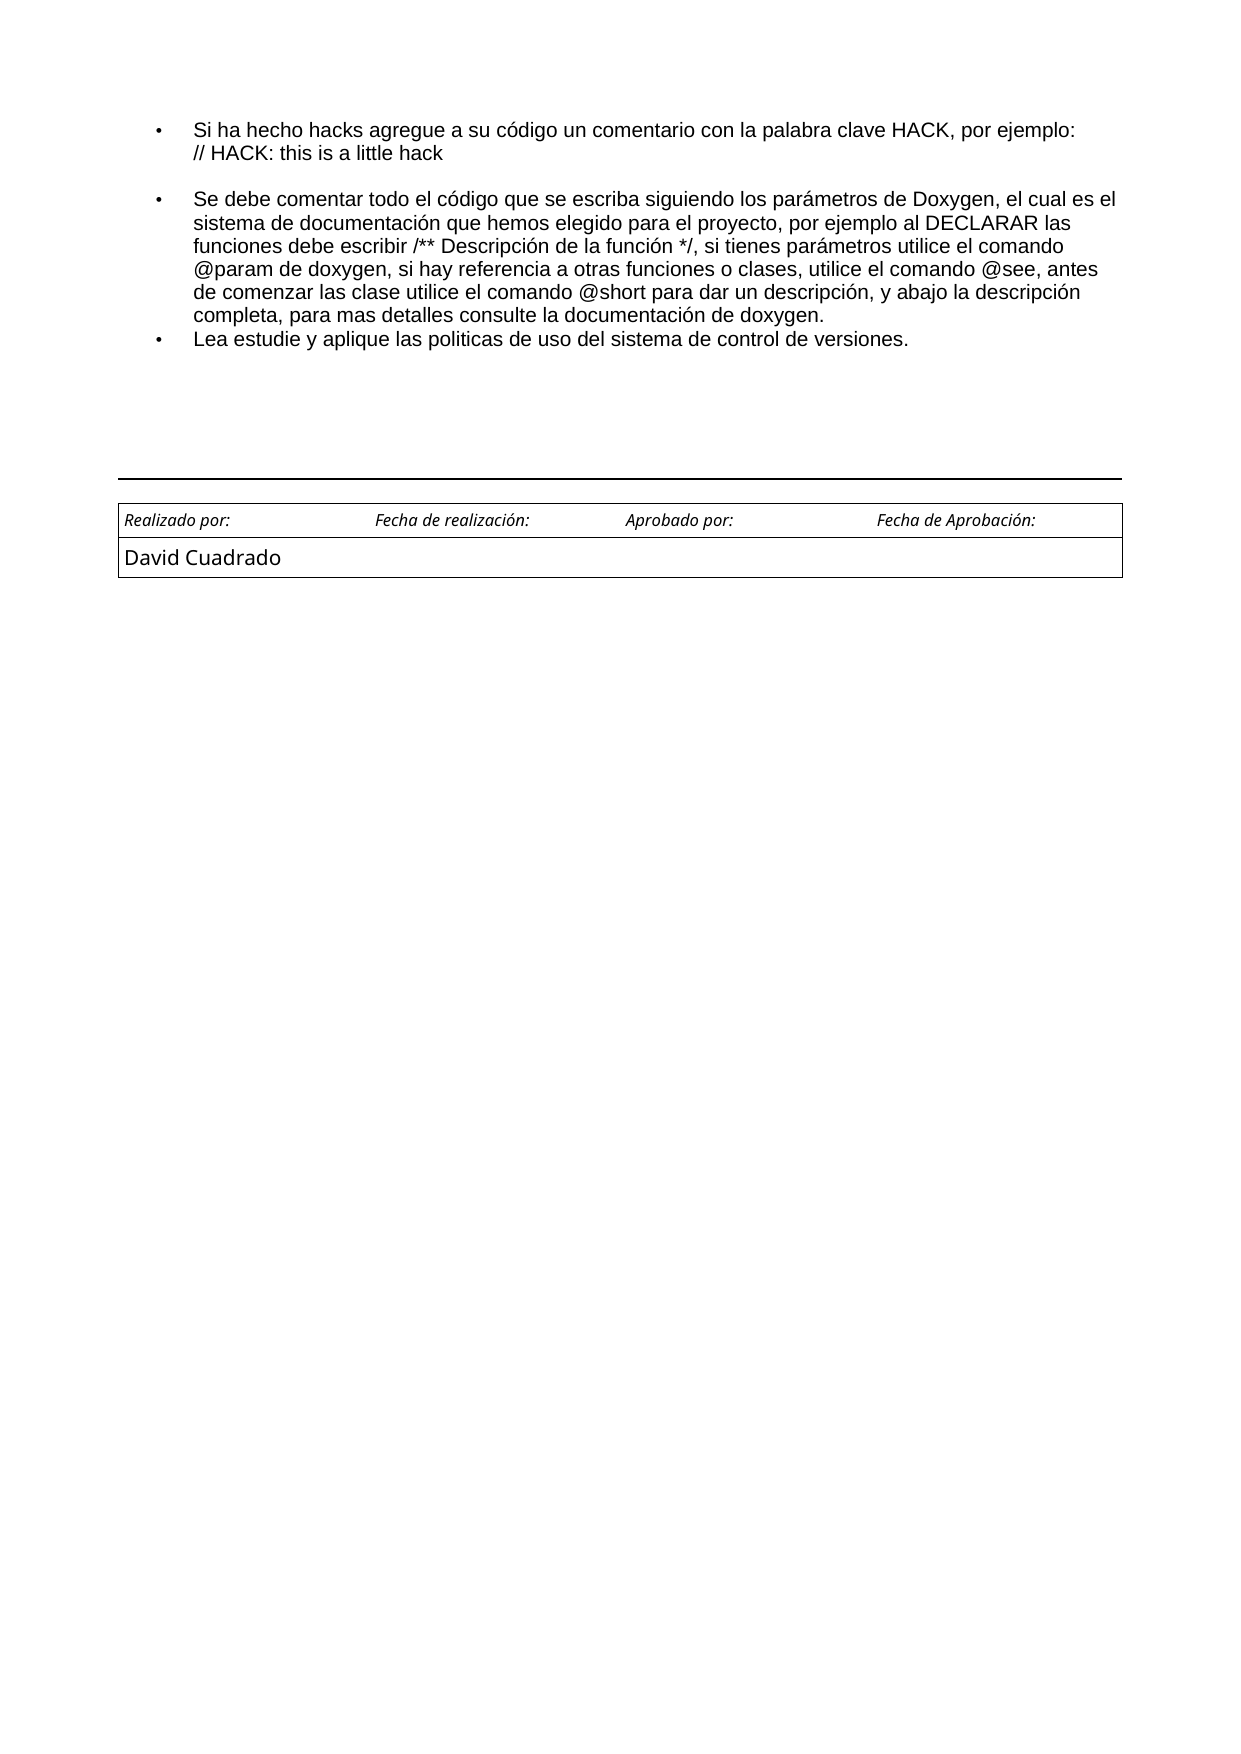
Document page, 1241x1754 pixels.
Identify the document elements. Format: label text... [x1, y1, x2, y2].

list Se debe comentar todo el código que se escriba siguiendo los parámetros de Doxygen, el cual es el sistema de documentación que hemos elegido para el proyecto, por ejemplo al DECLARAR las funciones debe escribir /** Descripción de la función */, si tienes parámetros utilice el comando @param de doxygen, si hay referencia a otras funciones o clases, utilice el comando @see, antes de comenzar las clase utilice el comando @short para dar un descripción, y abajo la descripción completa, para mas detalles consulte la documentación de doxygen. [156, 188, 1122, 327]
table_header Realizado por: [119, 504, 369, 537]
table_cell [871, 538, 1122, 577]
table_header Fecha de Aprobación: [871, 504, 1122, 537]
list Lea estudie y aplique las politicas de uso del sistema de control de versiones. [156, 327, 1122, 350]
table_cell [369, 538, 620, 577]
list Si ha hecho hacks agregue a su código un comentario con la palabra clave HACK, por ejemplo: [156, 118, 1122, 141]
table_cell [620, 538, 871, 577]
table_header Fecha de realización: [369, 504, 620, 537]
table_cell David Cuadrado [119, 538, 369, 577]
table_header Aprobado por: [620, 504, 871, 537]
list // HACK: this is a little hack [156, 141, 1122, 164]
